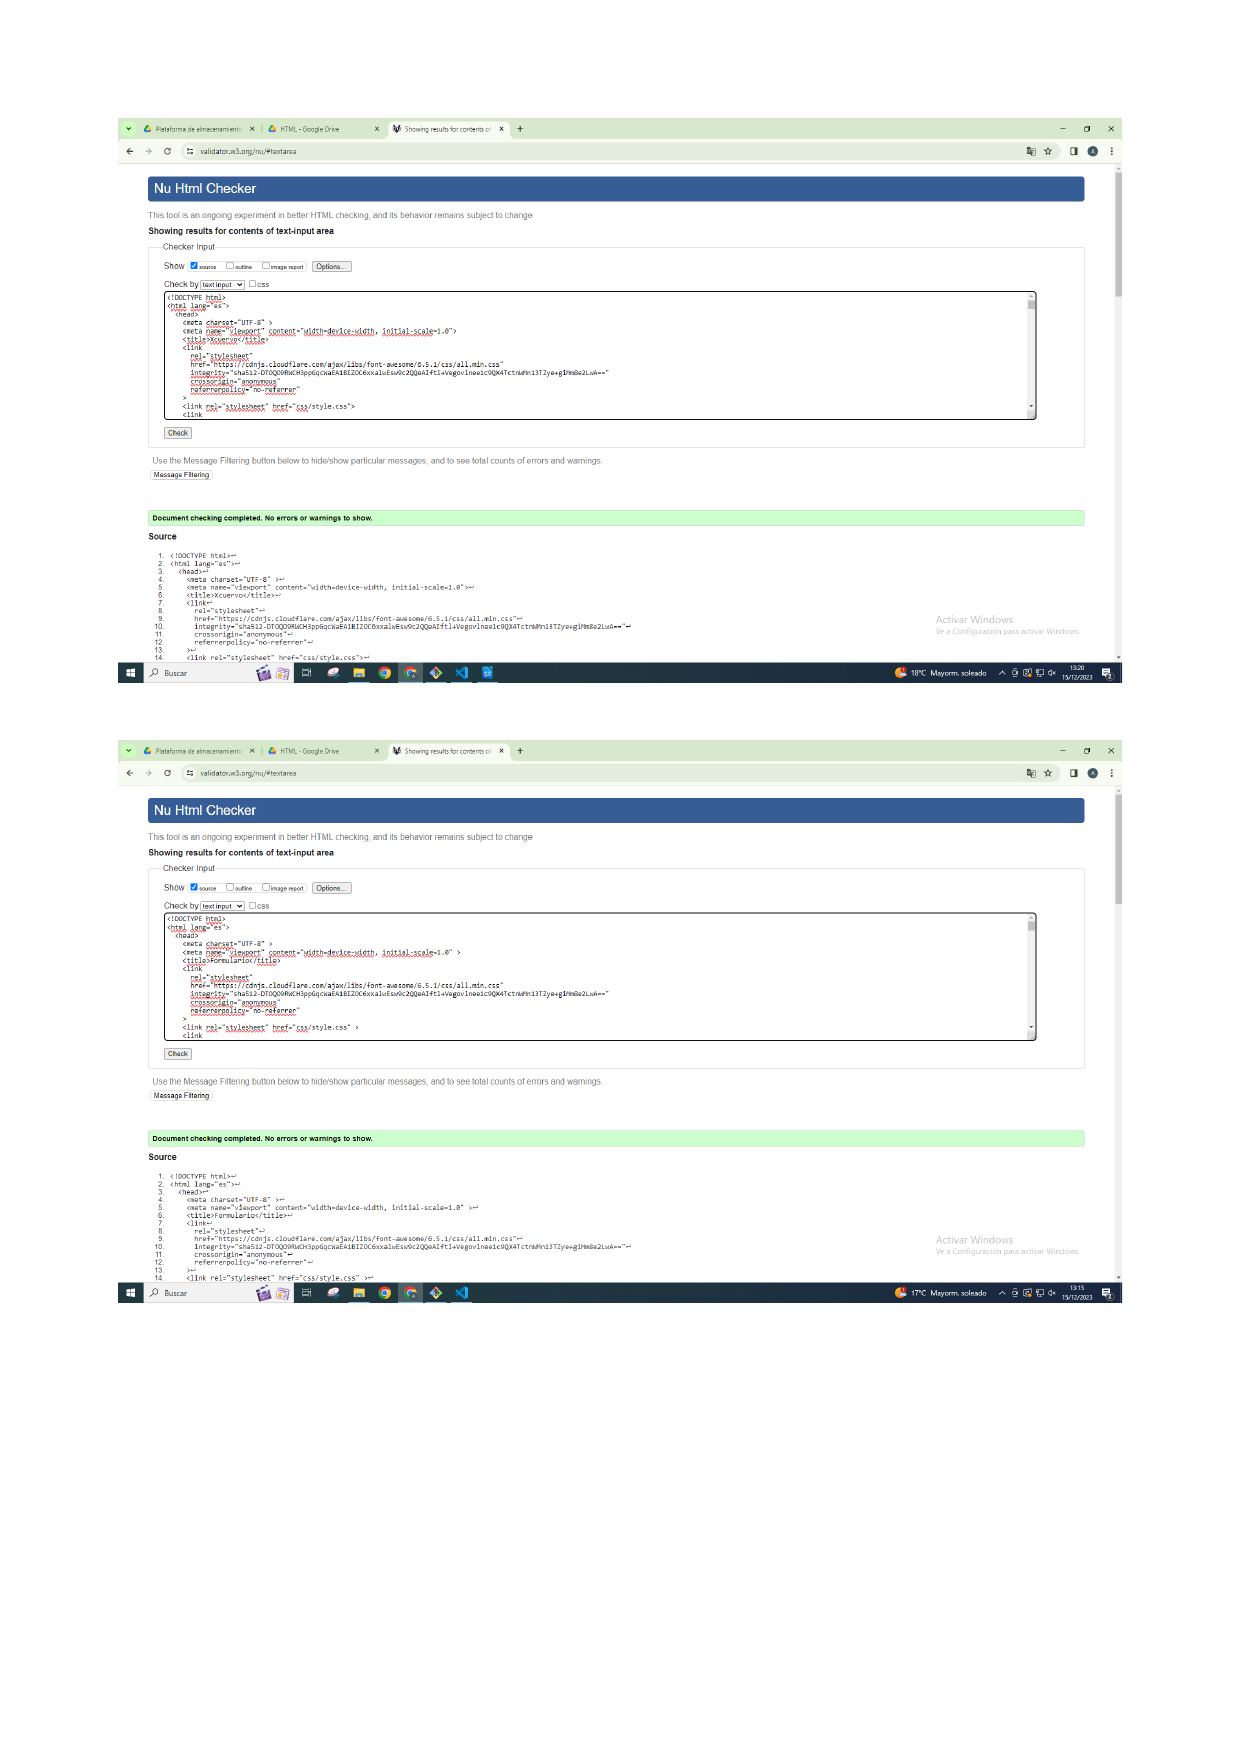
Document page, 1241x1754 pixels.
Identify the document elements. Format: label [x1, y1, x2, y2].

picture [118, 118, 1123, 683]
picture [118, 740, 1123, 1303]
